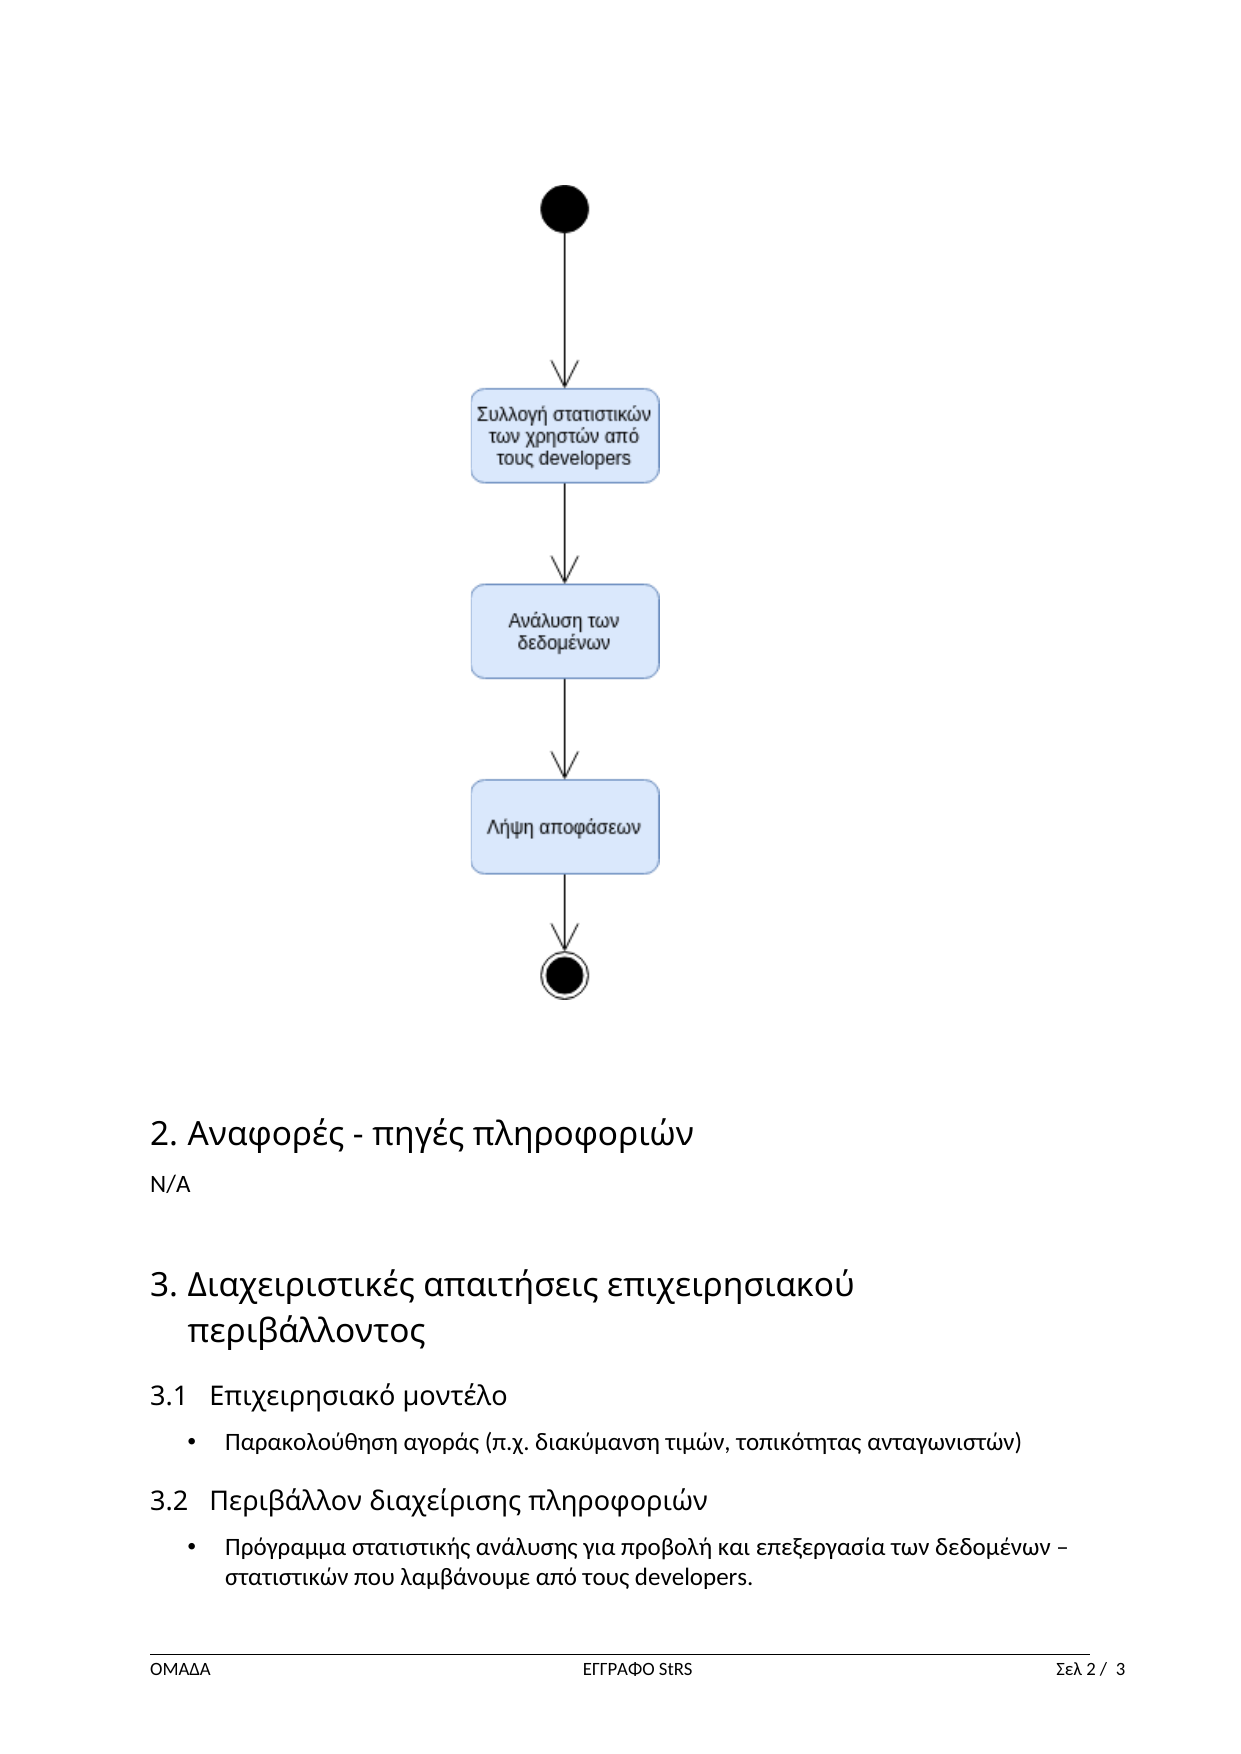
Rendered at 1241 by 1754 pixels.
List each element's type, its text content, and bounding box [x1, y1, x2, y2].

subtitle 3.1 Επιχειρησιακό μοντέλο [150, 1377, 1090, 1414]
subtitle Αναφορές - πηγές πληροφοριών [150, 1110, 1090, 1155]
list Πρόγραμμα στατιστικής ανάλυσης για προβολή και επεξεργασία των δεδομένων – στατιστικών που λαμβάνουμε από τους developers. [187, 1531, 1090, 1592]
subtitle Διαχειριστικές απαιτήσεις επιχειρησιακού περιβάλλοντος [150, 1261, 1090, 1352]
text Ν/Α [150, 1168, 1090, 1198]
subtitle 3.2 Περιβάλλον διαχείρισης πληροφοριών [150, 1482, 1090, 1518]
list Παρακολούθηση αγοράς (π.χ. διακύμανση τιμών, τοπικότητας ανταγωνιστών) [187, 1426, 1090, 1457]
picture [470, 185, 660, 1000]
